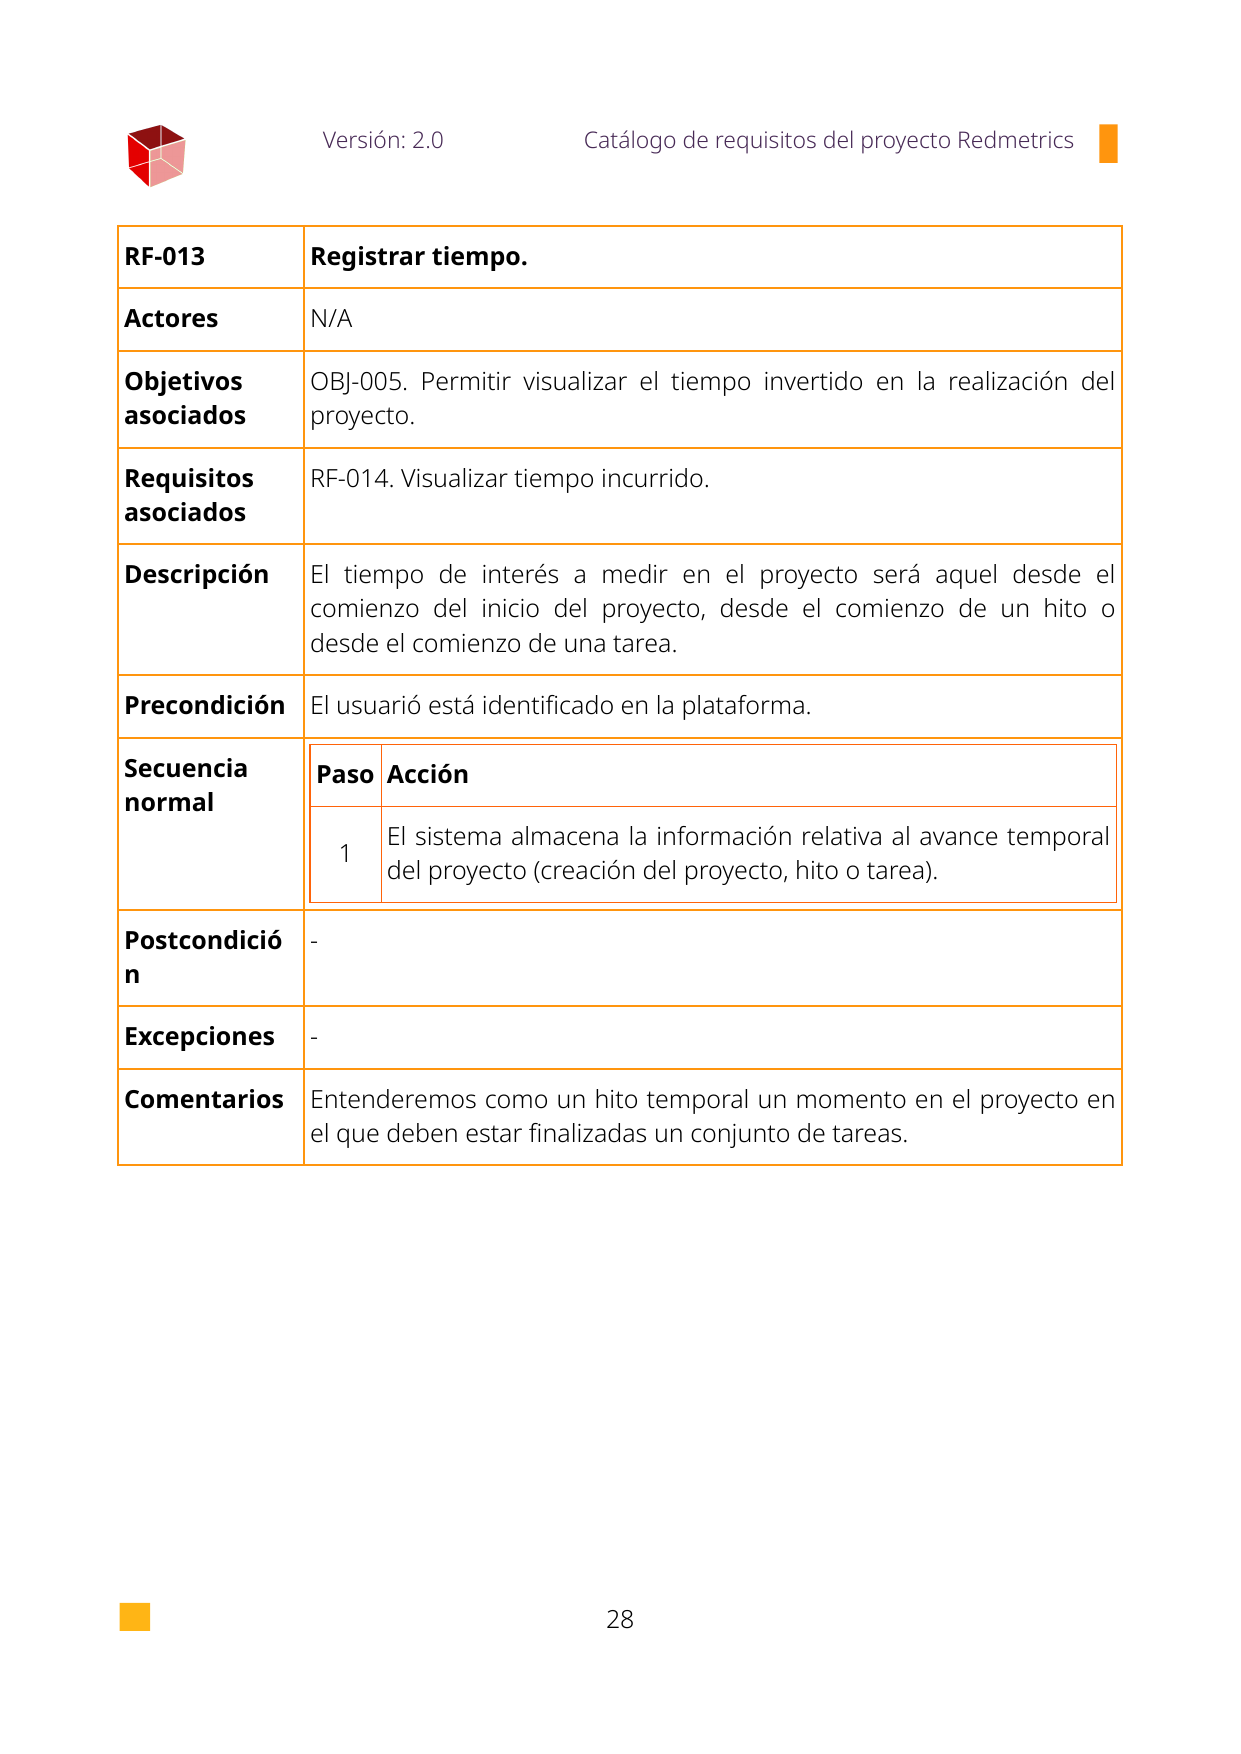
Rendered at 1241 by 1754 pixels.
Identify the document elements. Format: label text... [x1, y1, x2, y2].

table_cell Precondición [119, 676, 303, 737]
table_cell Descripción [119, 545, 303, 674]
table_cell El sistema almacena la información relativa al avance temporal del proyecto (creación del proyecto, hito o tarea). [382, 807, 1116, 902]
table_cell Requisitos asociados [119, 449, 303, 543]
table_header Paso [311, 745, 381, 806]
table_cell [305, 739, 1121, 908]
table_header RF-013 [119, 227, 303, 287]
table_cell N/A [305, 289, 1121, 350]
table_cell Objetivos asociados [119, 352, 303, 447]
table_cell Comentarios [119, 1070, 303, 1164]
table_cell - [305, 911, 1121, 1005]
table_cell OBJ-005. Permitir visualizar el tiempo invertido en la realización del proyecto. [305, 352, 1121, 447]
table_cell El usuarió está identificado en la plataforma. [305, 676, 1121, 737]
table_header Registrar tiempo. [305, 227, 1121, 287]
table_cell RF-014. Visualizar tiempo incurrido. [305, 449, 1121, 543]
table_cell Actores [119, 289, 303, 350]
table_cell Entenderemos como un hito temporal un momento en el proyecto en el que deben estar finalizadas un conjunto de tareas. [305, 1070, 1121, 1164]
table_header Acción [382, 745, 1116, 806]
picture [123, 123, 189, 189]
table_cell El tiempo de interés a medir en el proyecto será aquel desde el comienzo del inicio del proyecto, desde el comienzo de un hito o desde el comienzo de una tarea. [305, 545, 1121, 674]
table_cell Excepciones [119, 1007, 303, 1068]
table_cell - [305, 1007, 1121, 1068]
table_cell Postcondición [119, 911, 303, 1005]
table_cell 1 [311, 807, 381, 902]
table_cell Secuencia normal [119, 739, 303, 908]
